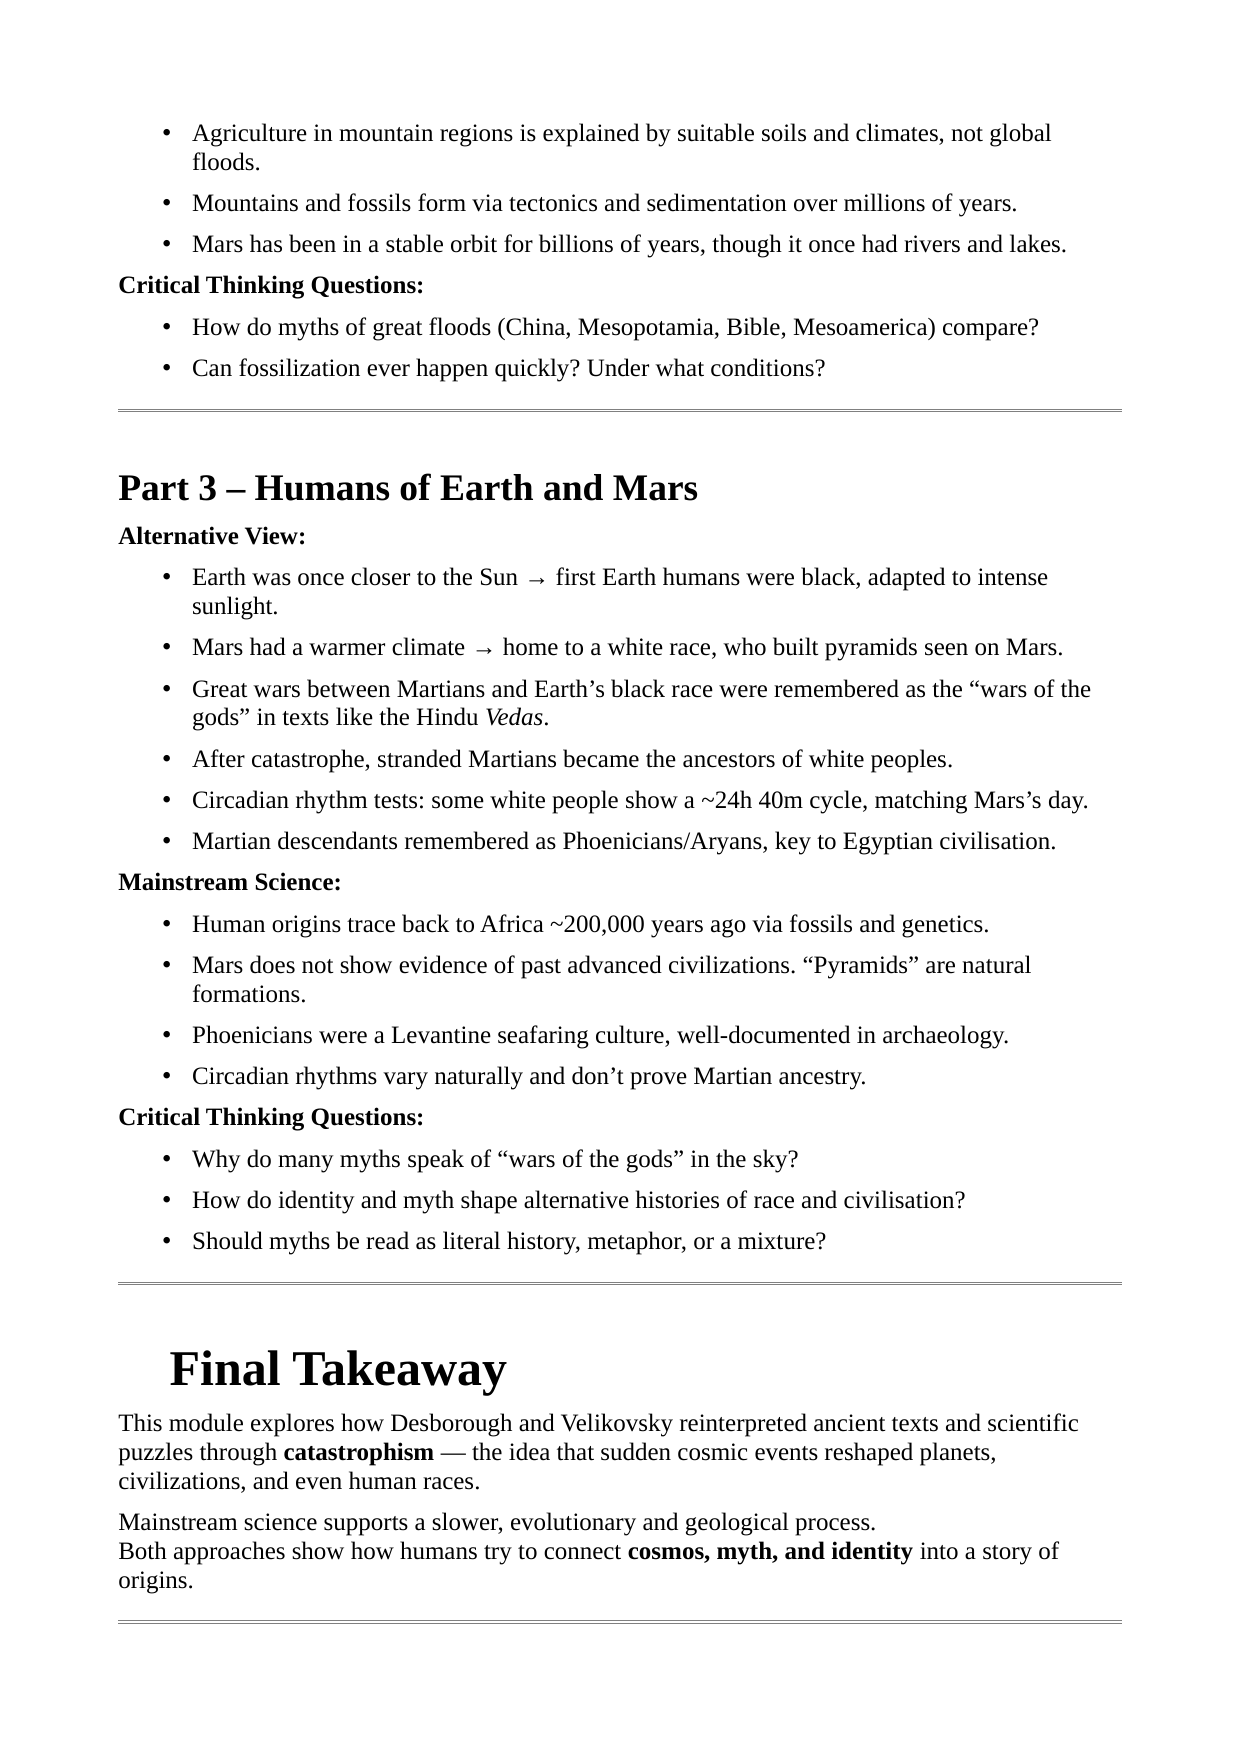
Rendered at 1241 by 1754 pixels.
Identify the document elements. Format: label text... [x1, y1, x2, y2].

list How do identity and myth shape alternative histories of race and civilisation? [162, 1185, 1122, 1214]
list Mars has been in a stable orbit for billions of years, though it once had rivers and lakes. [162, 229, 1122, 258]
list Why do many myths speak of “wars of the gods” in the sky? [162, 1144, 1122, 1172]
subtitle Part 3 – Humans of Earth and Mars [118, 466, 1122, 509]
list Human origins trace back to Africa ~200,000 years ago via fossils and genetics. [162, 909, 1122, 937]
list Mountains and fossils form via tectonics and sedimentation over millions of years. [162, 188, 1122, 217]
list Circadian rhythms vary naturally and don’t prove Martian ancestry. [162, 1061, 1122, 1090]
list After catastrophe, stranded Martians became the ancestors of white peoples. [162, 744, 1122, 772]
list Should myths be read as literal history, metaphor, or a mixture? [162, 1226, 1122, 1255]
list Mars does not show evidence of past advanced civilizations. “Pyramids” are natural formations. [162, 950, 1122, 1007]
list Circadian rhythm tests: some white people show a ~24h 40m cycle, matching Mars’s day. [162, 785, 1122, 814]
list Agriculture in mountain regions is explained by suitable soils and climates, not global floods. [162, 118, 1122, 176]
list Mars had a warmer climate → home to a white race, who built pyramids seen on Mars. [162, 632, 1122, 661]
list Phoenicians were a Levantine seafaring culture, well-documented in archaeology. [162, 1020, 1122, 1049]
list Can fossilization ever happen quickly? Under what conditions? [162, 353, 1122, 382]
list Earth was once closer to the Sun → first Earth humans were black, adapted to intense sunlight. [162, 562, 1122, 620]
text This module explores how Desborough and Velikovsky reinterpreted ancient texts and scientific puzzles through catastrophism — the idea that sudden cosmic events reshaped planets, civilizations, and even human races. [118, 1408, 1122, 1495]
subtitle ✨ Final Takeaway [118, 1338, 1122, 1396]
text Mainstream Science: [118, 867, 1122, 896]
text Mainstream science supports a slower, evolutionary and geological process. Both approaches show how humans try to connect cosmos, myth, and identity into a story of origins. [118, 1507, 1122, 1593]
text Critical Thinking Questions: [118, 271, 1122, 299]
text Critical Thinking Questions: [118, 1102, 1122, 1131]
list How do myths of great floods (China, Mesopotamia, Bible, Mesoamerica) compare? [162, 312, 1122, 341]
list Martian descendants remembered as Phoenicians/Aryans, key to Egyptian civilisation. [162, 826, 1122, 855]
list Great wars between Martians and Earth’s black race were remembered as the “wars of the gods” in texts like the Hindu Vedas. [162, 674, 1122, 731]
text Alternative View: [118, 521, 1122, 550]
